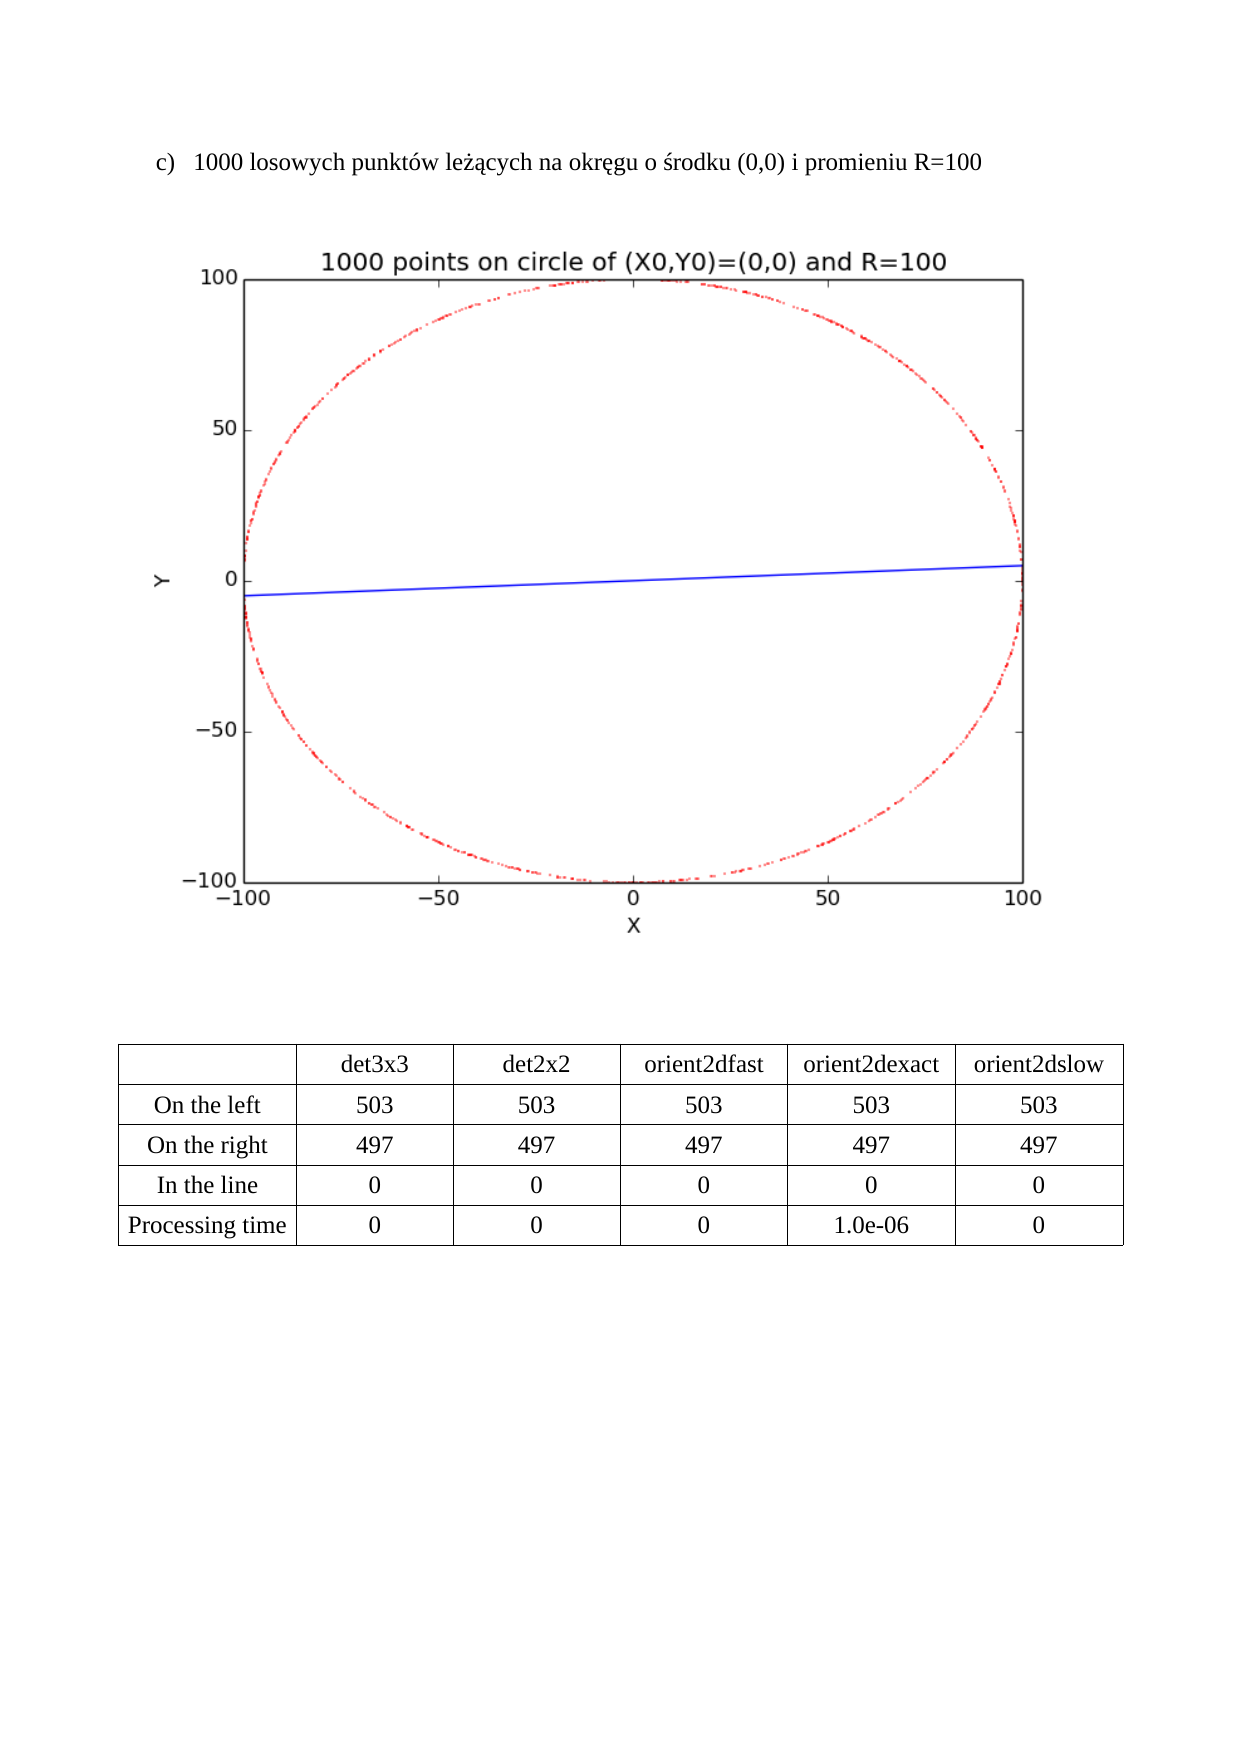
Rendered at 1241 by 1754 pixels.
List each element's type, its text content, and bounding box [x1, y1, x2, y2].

table_cell 0 [297, 1206, 453, 1245]
table_cell 503 [454, 1085, 620, 1124]
table_cell 497 [297, 1125, 453, 1164]
table_cell 503 [956, 1085, 1123, 1124]
table_cell 497 [956, 1125, 1123, 1164]
table_cell Processing time [119, 1206, 296, 1245]
table_cell 0 [297, 1166, 453, 1205]
table_cell 497 [621, 1125, 787, 1164]
table_header orient2dslow [956, 1045, 1123, 1084]
table_cell 0 [621, 1206, 787, 1245]
table_cell 0 [956, 1206, 1123, 1245]
table_cell 503 [621, 1085, 787, 1124]
table_cell 497 [788, 1125, 955, 1164]
table_cell 0 [788, 1166, 955, 1205]
table_cell On the right [119, 1125, 296, 1164]
table_cell 503 [788, 1085, 955, 1124]
table_cell 0 [621, 1166, 787, 1205]
table_header orient2dexact [788, 1045, 955, 1084]
table_header det2x2 [454, 1045, 620, 1084]
table_header [119, 1045, 296, 1084]
list 1000 losowych punktów leżących na okręgu o środku (0,0) i promieniu R=100 [156, 147, 1122, 176]
table_header det3x3 [297, 1045, 453, 1084]
table_cell In the line [119, 1166, 296, 1205]
table_cell 503 [297, 1085, 453, 1124]
picture [118, 204, 1123, 958]
table_cell 1.0e-06 [788, 1206, 955, 1245]
table_cell 497 [454, 1125, 620, 1164]
table_cell 0 [454, 1206, 620, 1245]
table_cell On the left [119, 1085, 296, 1124]
table_header orient2dfast [621, 1045, 787, 1084]
table_cell 0 [956, 1166, 1123, 1205]
table_cell 0 [454, 1166, 620, 1205]
